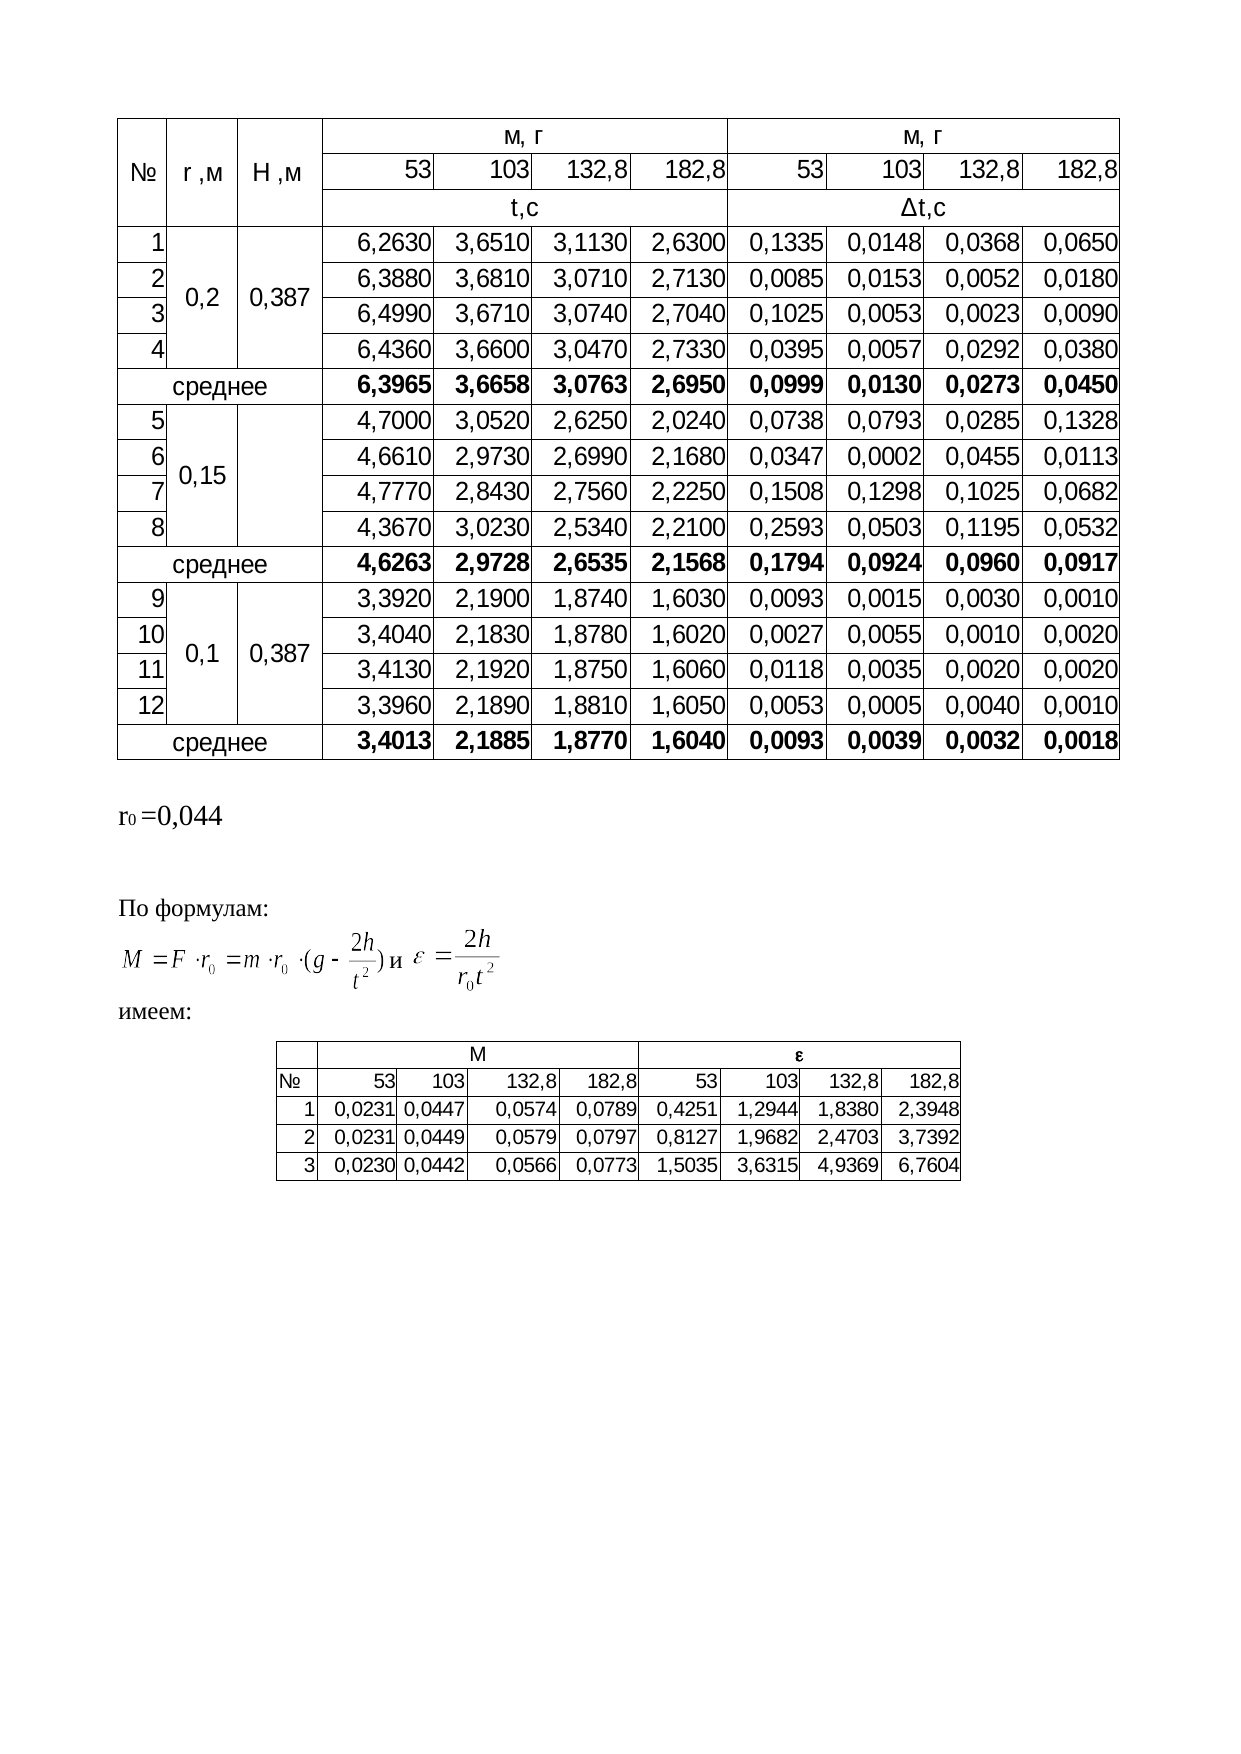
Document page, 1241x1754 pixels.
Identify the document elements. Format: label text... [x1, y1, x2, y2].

text и [118, 922, 1122, 996]
text По формулам: [118, 893, 1122, 922]
text r0 =0,044 [118, 798, 1122, 831]
text имеем: [118, 996, 1122, 1025]
